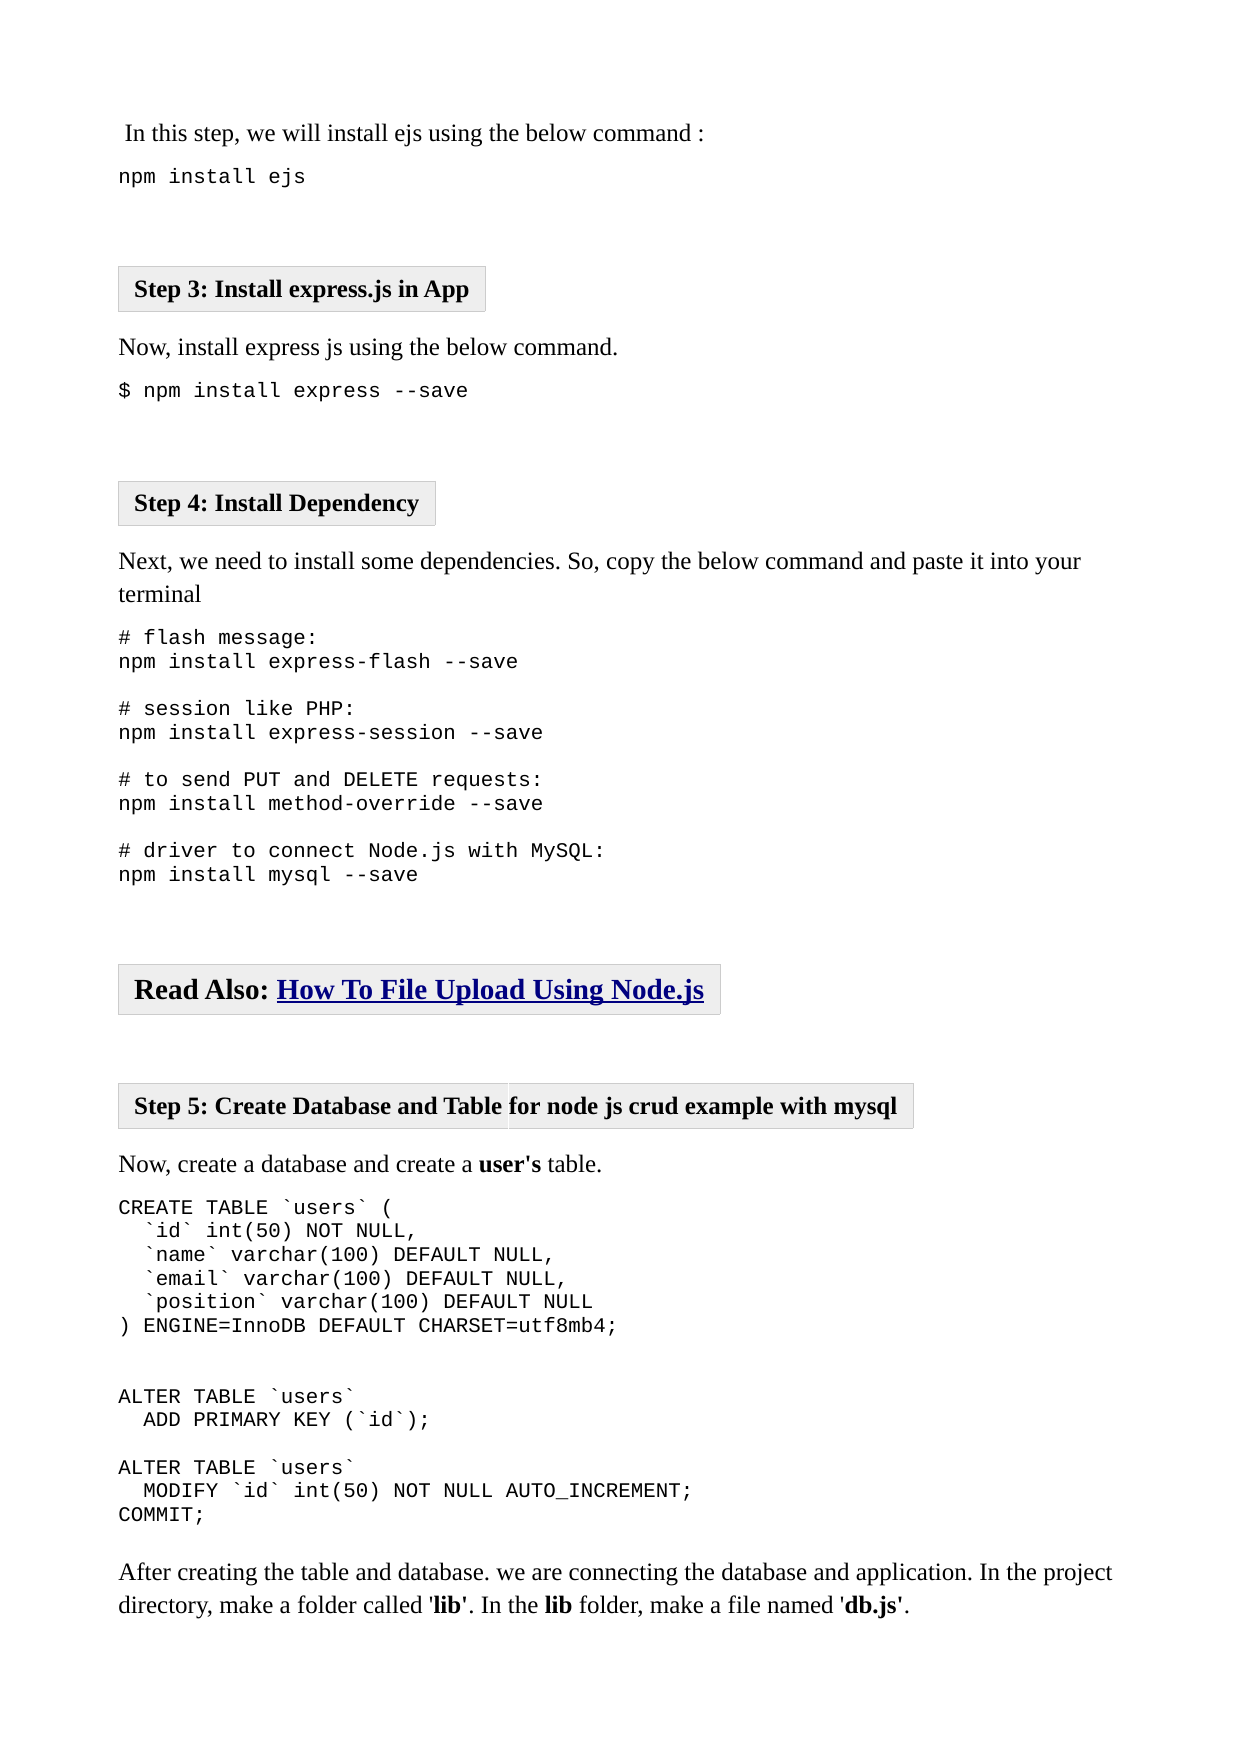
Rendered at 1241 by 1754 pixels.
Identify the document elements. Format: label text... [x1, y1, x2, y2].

text npm install method-override --save [118, 793, 1122, 816]
text After creating the table and database. we are connecting the database and application. In the project directory, make a folder called 'lib'. In the lib folder, make a file named 'db.js'. [118, 1557, 1122, 1619]
text ALTER TABLE `users` [118, 1386, 1122, 1409]
text `position` varchar(100) DEFAULT NULL [118, 1291, 1122, 1315]
text In this step, we will install ejs using the below command : [118, 118, 1122, 147]
text ALTER TABLE `users` [118, 1457, 1122, 1480]
text # flash message: [118, 627, 1122, 651]
text COMMIT; [118, 1504, 1122, 1528]
text npm install ejs [118, 166, 1122, 189]
text Step 4: Install Dependency [119, 482, 435, 525]
text ADD PRIMARY KEY (`id`); [118, 1409, 1122, 1433]
text npm install express-flash --save [118, 651, 1122, 674]
text Read Also: How To File Upload Using Node.js [119, 965, 720, 1014]
text `id` int(50) NOT NULL, [118, 1220, 1122, 1244]
text ) ENGINE=InnoDB DEFAULT CHARSET=utf8mb4; [118, 1315, 1122, 1338]
text npm install express-session --save [118, 722, 1122, 745]
text CREATE TABLE `users` ( [118, 1197, 1122, 1220]
text Step 5: Create Database and Table for node js crud example with mysql [119, 1084, 913, 1128]
text `email` varchar(100) DEFAULT NULL, [118, 1268, 1122, 1291]
text # session like PHP: [118, 698, 1122, 722]
text # driver to connect Node.js with MySQL: [118, 840, 1122, 863]
text [436, 481, 1122, 525]
text Now, create a database and create a user's table. [118, 1149, 1122, 1178]
text MODIFY `id` int(50) NOT NULL AUTO_INCREMENT; [118, 1480, 1122, 1504]
text `name` varchar(100) DEFAULT NULL, [118, 1244, 1122, 1268]
text npm install mysql --save [118, 863, 1122, 887]
text # to send PUT and DELETE requests: [118, 769, 1122, 793]
text Next, we need to install some dependencies. So, copy the below command and paste it into your terminal [118, 546, 1122, 608]
text [486, 266, 1122, 311]
text [914, 1083, 1122, 1128]
text Now, install express js using the below command. [118, 332, 1122, 361]
text Step 3: Install express.js in App [119, 267, 485, 311]
text $ npm install express --save [118, 380, 1122, 403]
text [721, 964, 1122, 1014]
